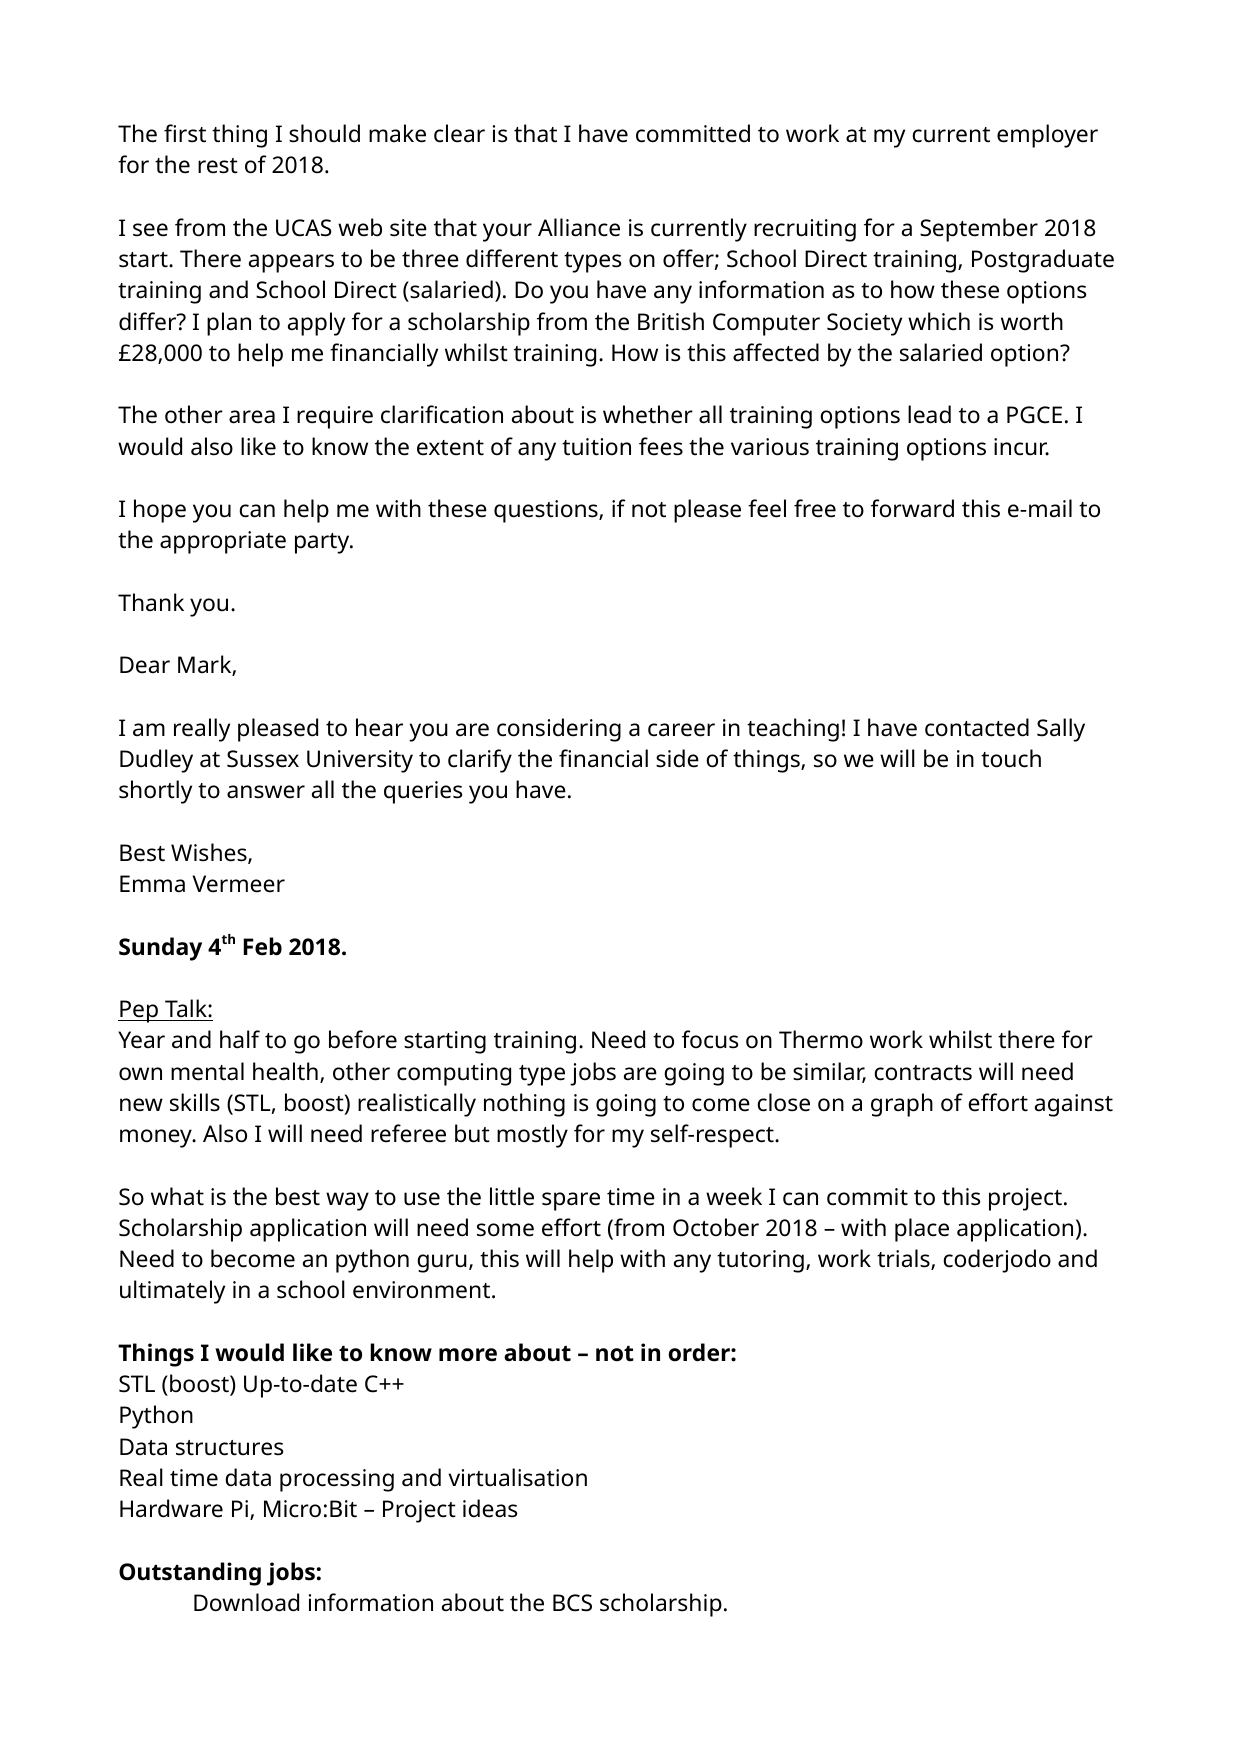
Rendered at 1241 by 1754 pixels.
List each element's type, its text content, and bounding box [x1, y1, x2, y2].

text STL (boost) Up-to-date C++ [118, 1368, 1122, 1399]
text The first thing I should make clear is that I have committed to work at my current employer for the rest of 2018. [118, 118, 1122, 181]
text I hope you can help me with these questions, if not please feel free to forward this e-mail to the appropriate party. [118, 493, 1122, 556]
text Sunday 4th Feb 2018. [118, 931, 1122, 962]
text Real time data processing and virtualisation [118, 1462, 1122, 1493]
text Pep Talk: [118, 993, 1122, 1024]
text Outstanding jobs: [118, 1556, 1122, 1587]
text So what is the best way to use the little spare time in a week I can commit to this project. Scholarship application will need some effort (from October 2018 – with place application). Need to become an python guru, this will help with any tutoring, work trials, coderjodo and ultimately in a school environment. [118, 1181, 1122, 1306]
text I see from the UCAS web site that your Alliance is currently recruiting for a September 2018 start. There appears to be three different types on offer; School Direct training, Postgraduate training and School Direct (salaried). Do you have any information as to how these options differ? I plan to apply for a scholarship from the British Computer Society which is worth £28,000 to help me financially whilst training. How is this affected by the salaried option? [118, 212, 1122, 368]
text Dear Mark, [118, 649, 1122, 681]
text Python [118, 1399, 1122, 1431]
text Best Wishes, [118, 837, 1122, 868]
text Year and half to go before starting training. Need to focus on Thermo work whilst there for own mental health, other computing type jobs are going to be similar, contracts will need new skills (STL, boost) realistically nothing is going to come close on a graph of effort against money. Also I will need referee but mostly for my self-respect. [118, 1024, 1122, 1149]
text Emma Vermeer [118, 868, 1122, 899]
text Things I would like to know more about – not in order: [118, 1337, 1122, 1368]
text The other area I require clarification about is whether all training options lead to a PGCE. I would also like to know the extent of any tuition fees the various training options incur. [118, 399, 1122, 462]
text I am really pleased to hear you are considering a career in teaching! I have contacted Sally Dudley at Sussex University to clarify the financial side of things, so we will be in touch shortly to answer all the queries you have. [118, 712, 1122, 806]
text Thank you. [118, 587, 1122, 618]
text Download information about the BCS scholarship. [118, 1587, 1122, 1618]
text Hardware Pi, Micro:Bit – Project ideas [118, 1493, 1122, 1524]
text Data structures [118, 1431, 1122, 1462]
